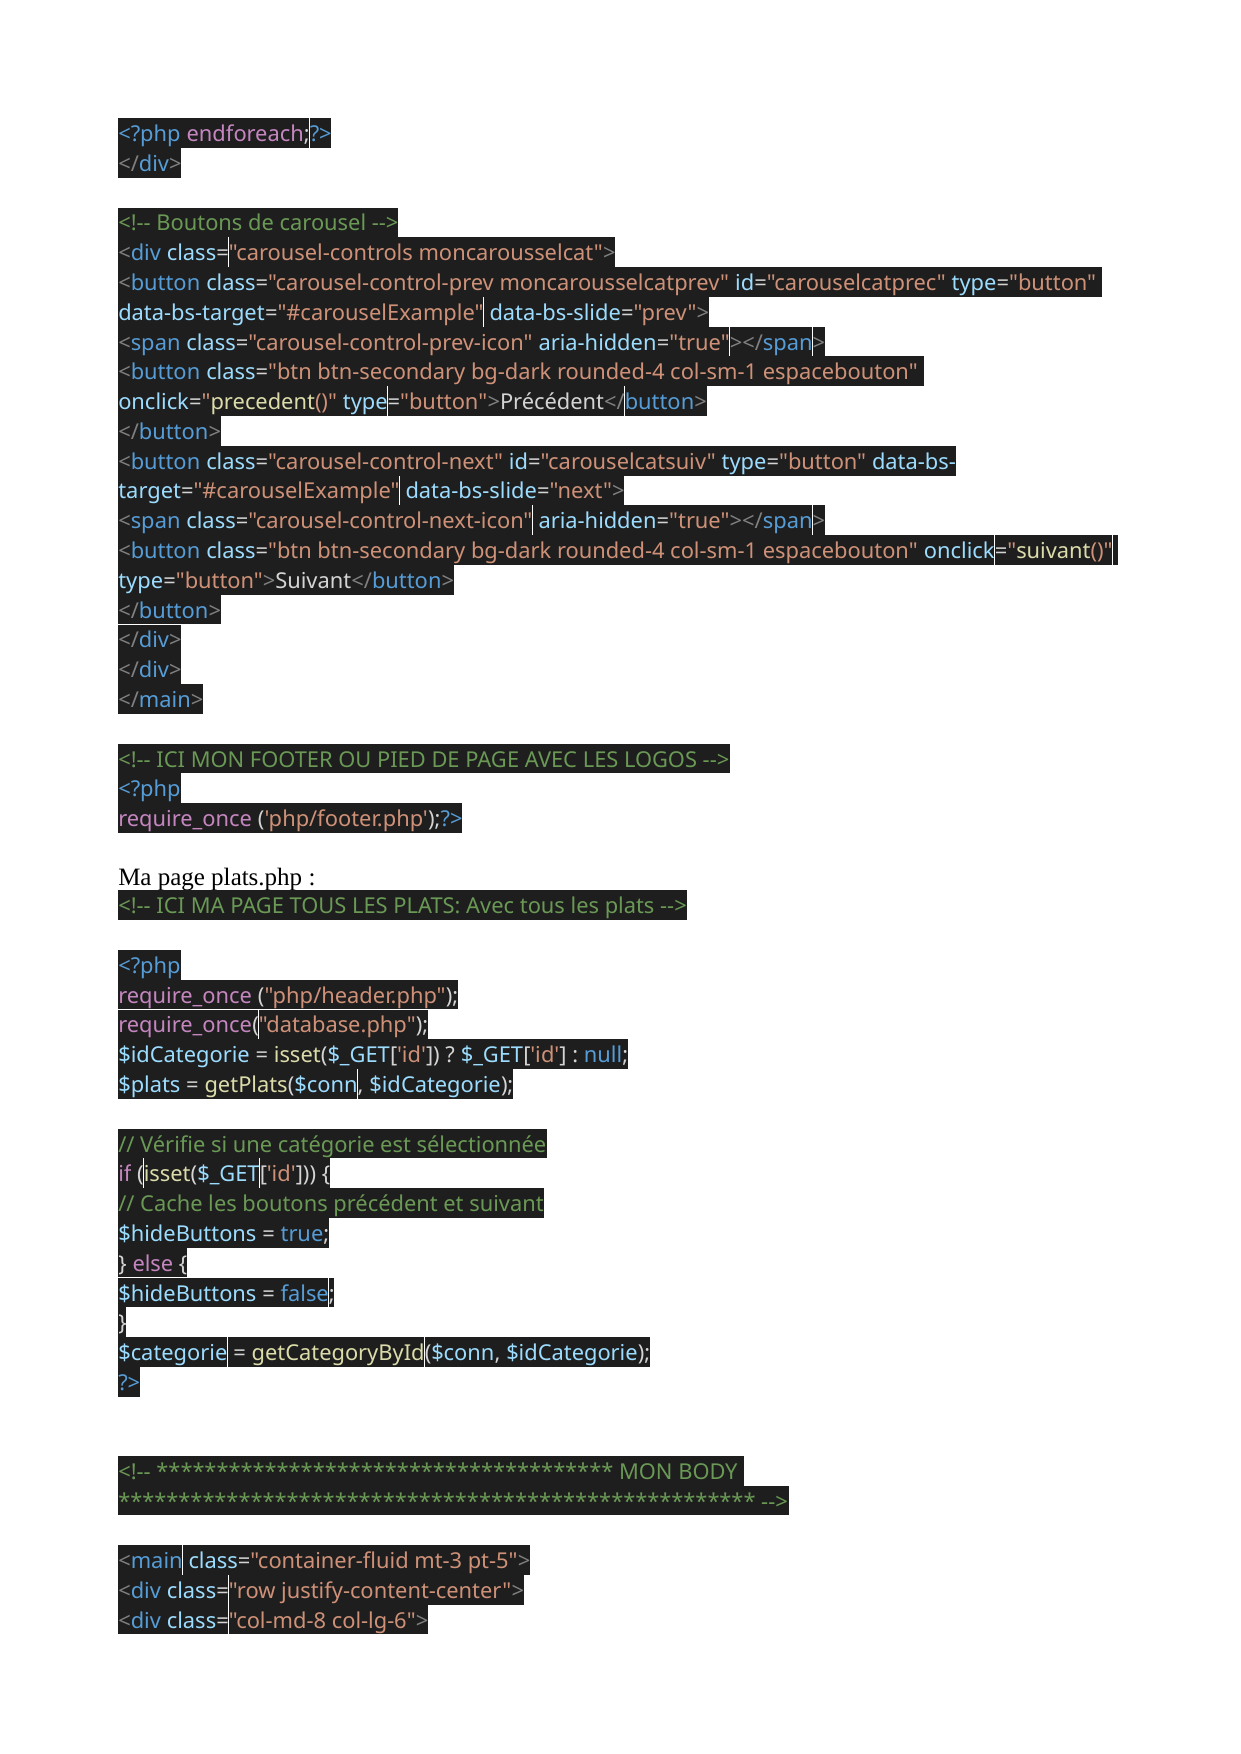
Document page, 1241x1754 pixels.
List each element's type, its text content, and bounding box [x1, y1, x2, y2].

text $hideButtons = false; [118, 1277, 1122, 1307]
text <span class="carousel-control-prev-icon" aria-hidden="true"></span> [118, 327, 1122, 356]
text </button> [118, 416, 1122, 446]
text </div> [118, 654, 1122, 684]
text <button class="btn btn-secondary bg-dark rounded-4 col-sm-1 espacebouton" onclick="suivant()" type="button">Suivant</button> [118, 535, 1122, 595]
text Ma page plats.php : [118, 862, 1122, 890]
text ?> [118, 1367, 1122, 1397]
text <!-- ICI MA PAGE TOUS LES PLATS: Avec tous les plats --> [118, 890, 1122, 920]
text } else { [118, 1248, 1122, 1277]
text <span class="carousel-control-next-icon" aria-hidden="true"></span> [118, 505, 1122, 535]
text <?php [118, 773, 1122, 803]
text $categorie = getCategoryById($conn, $idCategorie); [118, 1337, 1122, 1367]
text <div class="col-md-8 col-lg-6"> [118, 1605, 1122, 1634]
text $idCategorie = isset($_GET['id']) ? $_GET['id'] : null; [118, 1039, 1122, 1069]
text require_once ('php/footer.php');?> [118, 803, 1122, 833]
text // Cache les boutons précédent et suivant [118, 1188, 1122, 1218]
text if (isset($_GET['id'])) { [118, 1158, 1122, 1188]
text <!-- ICI MON FOOTER OU PIED DE PAGE AVEC LES LOGOS --> [118, 743, 1122, 773]
text <button class="carousel-control-next" id="carouselcatsuiv" type="button" data-bs-target="#carouselExample" data-bs-slide="next"> [118, 446, 1122, 505]
text // Vérifie si une catégorie est sélectionnée [118, 1128, 1122, 1158]
text <div class="carousel-controls moncarousselcat"> [118, 237, 1122, 267]
text <div class="row justify-content-center"> [118, 1575, 1122, 1605]
text </div> [118, 624, 1122, 654]
text <main class="container-fluid mt-3 pt-5"> [118, 1545, 1122, 1575]
text <!-- Boutons de carousel --> [118, 207, 1122, 237]
text <button class="btn btn-secondary bg-dark rounded-4 col-sm-1 espacebouton" onclick="precedent()" type="button">Précédent</button> [118, 356, 1122, 416]
text </div> [118, 148, 1122, 178]
text <?php endforeach;?> [118, 118, 1122, 148]
text } [118, 1307, 1122, 1337]
text <?php [118, 950, 1122, 980]
text </button> [118, 595, 1122, 624]
text <!-- ************************************** MON BODY ***************************************************** --> [118, 1456, 1122, 1515]
text $hideButtons = true; [118, 1218, 1122, 1248]
text require_once ("php/header.php"); [118, 980, 1122, 1009]
text </main> [118, 684, 1122, 714]
text $plats = getPlats($conn, $idCategorie); [118, 1069, 1122, 1099]
text require_once("database.php"); [118, 1009, 1122, 1039]
text <button class="carousel-control-prev moncarousselcatprev" id="carouselcatprec" type="button" data-bs-target="#carouselExample" data-bs-slide="prev"> [118, 267, 1122, 327]
